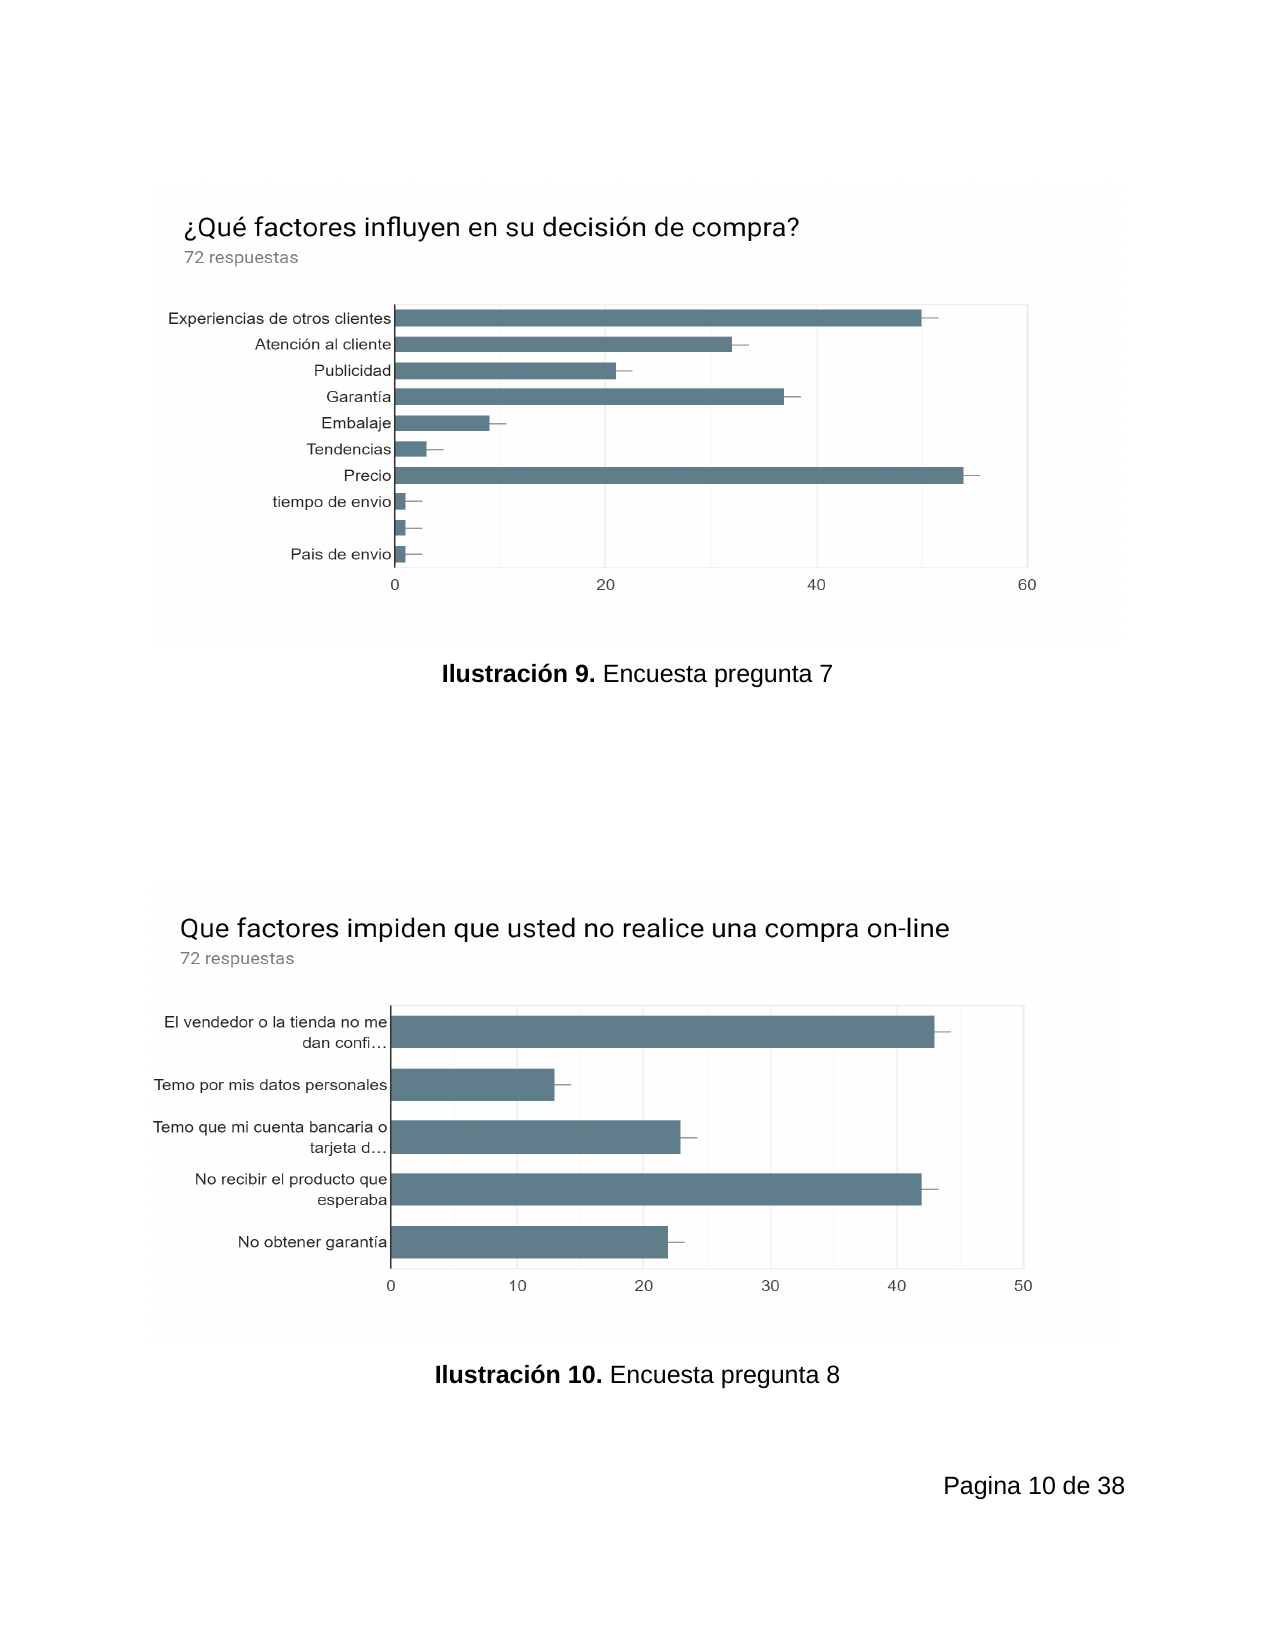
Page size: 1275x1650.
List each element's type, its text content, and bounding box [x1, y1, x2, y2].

picture [146, 880, 1122, 1346]
picture [150, 179, 1125, 645]
subtitle Ilustración 10. Encuesta pregunta 8 [150, 874, 1125, 1389]
subtitle Ilustración 9. Encuesta pregunta 7 [150, 645, 1125, 688]
